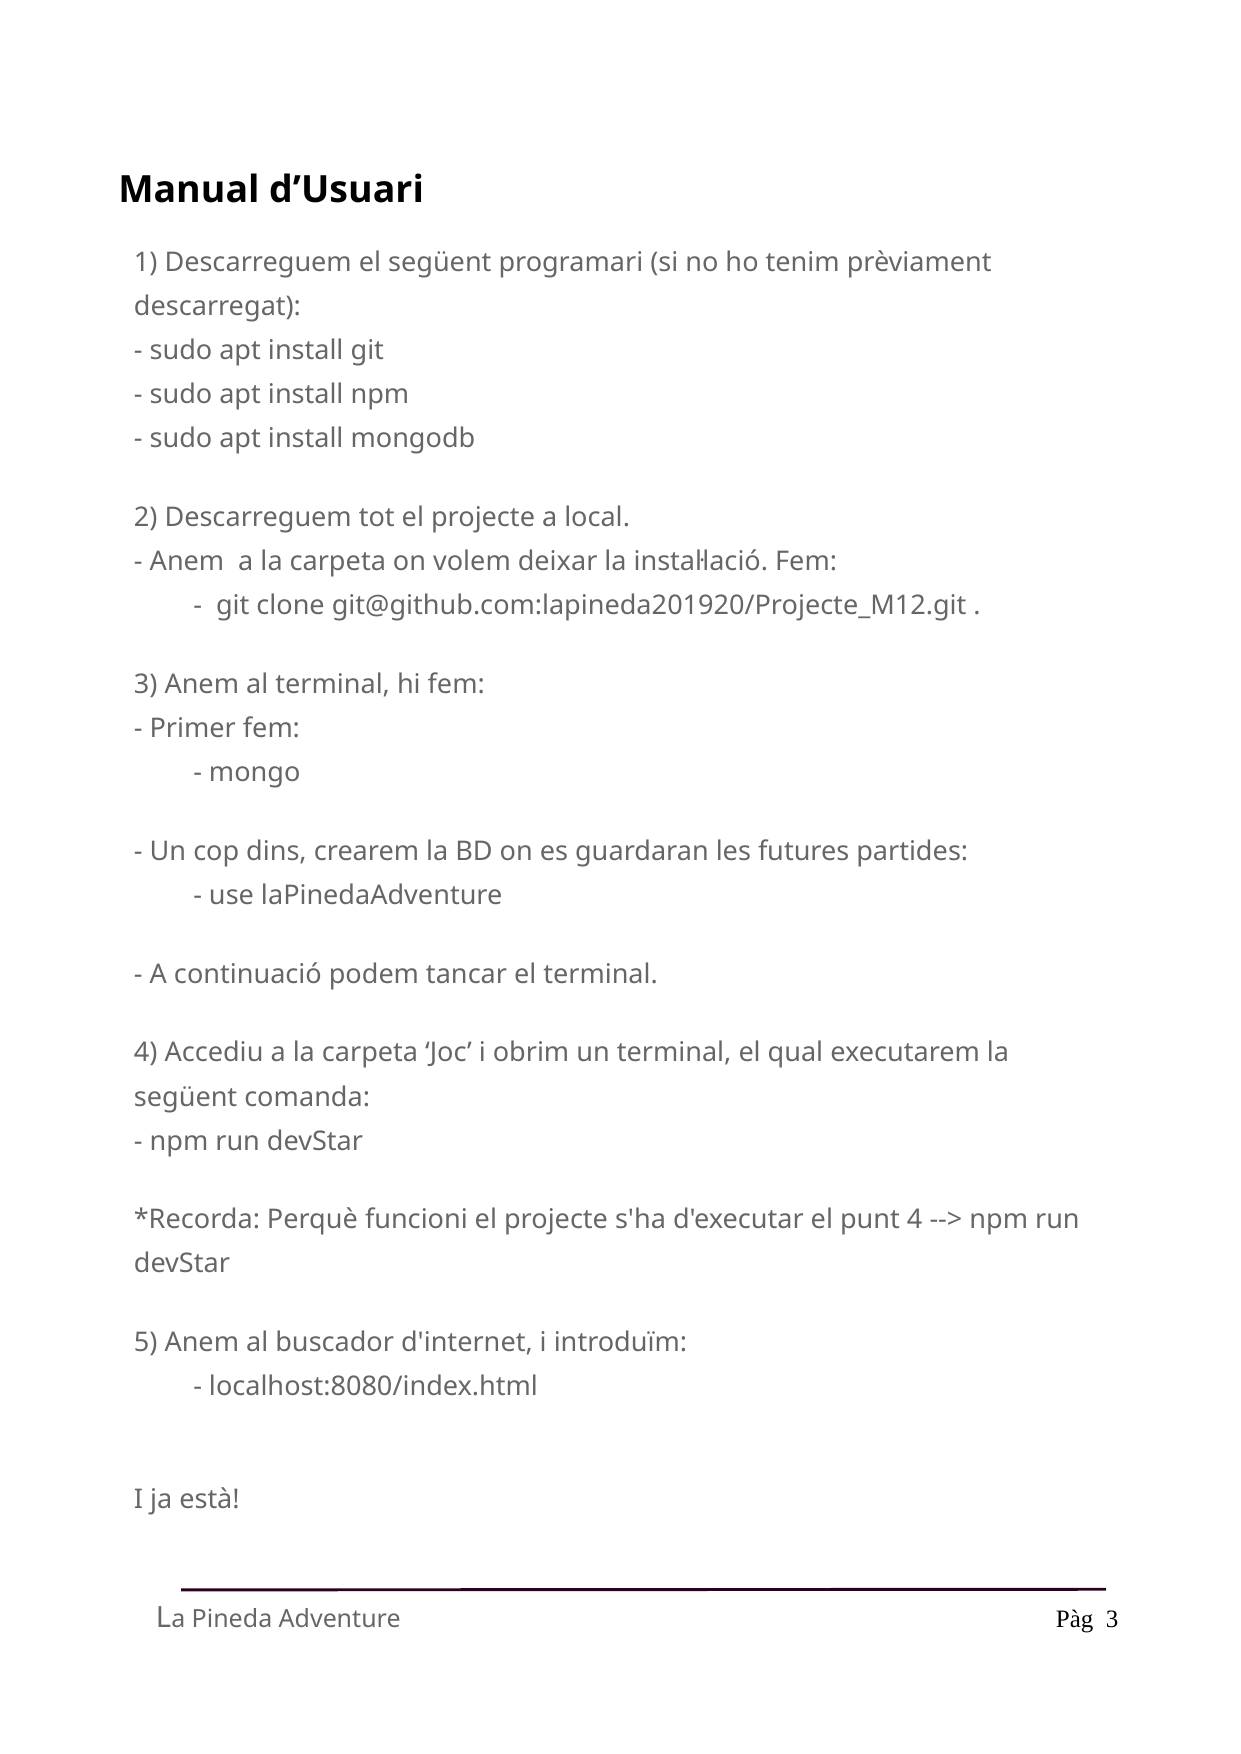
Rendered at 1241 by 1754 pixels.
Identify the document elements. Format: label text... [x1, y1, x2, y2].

text - sudo apt install mongodb [134, 419, 1106, 456]
text 1) Descarreguem el següent programari (si no ho tenim prèviament descarregat): [134, 242, 1106, 323]
text - Anem a la carpeta on volem deixar la instal·lació. Fem: [134, 542, 1106, 578]
text 5) Anem al buscador d'internet, i introduïm: [134, 1323, 1106, 1359]
text - Un cop dins, crearem la BD on es guardaran les futures partides: [134, 831, 1106, 868]
text - mongo [134, 753, 1106, 789]
text *Recorda: Perquè funcioni el projecte s'ha d'executar el punt 4 --> npm run devStar [134, 1200, 1106, 1281]
text - use laPinedaAdventure [134, 876, 1106, 912]
text - git clone git@github.com:lapineda201920/Projecte_M12.git . [134, 586, 1106, 623]
text - sudo apt install npm [134, 374, 1106, 411]
text Manual d’Usuari [118, 162, 1106, 213]
text 2) Descarreguem tot el projecte a local. [134, 497, 1106, 534]
text - npm run devStar [134, 1121, 1106, 1158]
text - Primer fem: [134, 708, 1106, 745]
text - A continuació podem tancar el terminal. [134, 954, 1106, 991]
text 3) Anem al terminal, hi fem: [134, 664, 1106, 701]
text - sudo apt install git [134, 330, 1106, 367]
text 4) Accediu a la carpeta ‘Joc’ i obrim un terminal, el qual executarem la següent comanda: [134, 1033, 1106, 1114]
text - localhost:8080/index.html [134, 1367, 1106, 1404]
text I ja està! [134, 1480, 1106, 1517]
